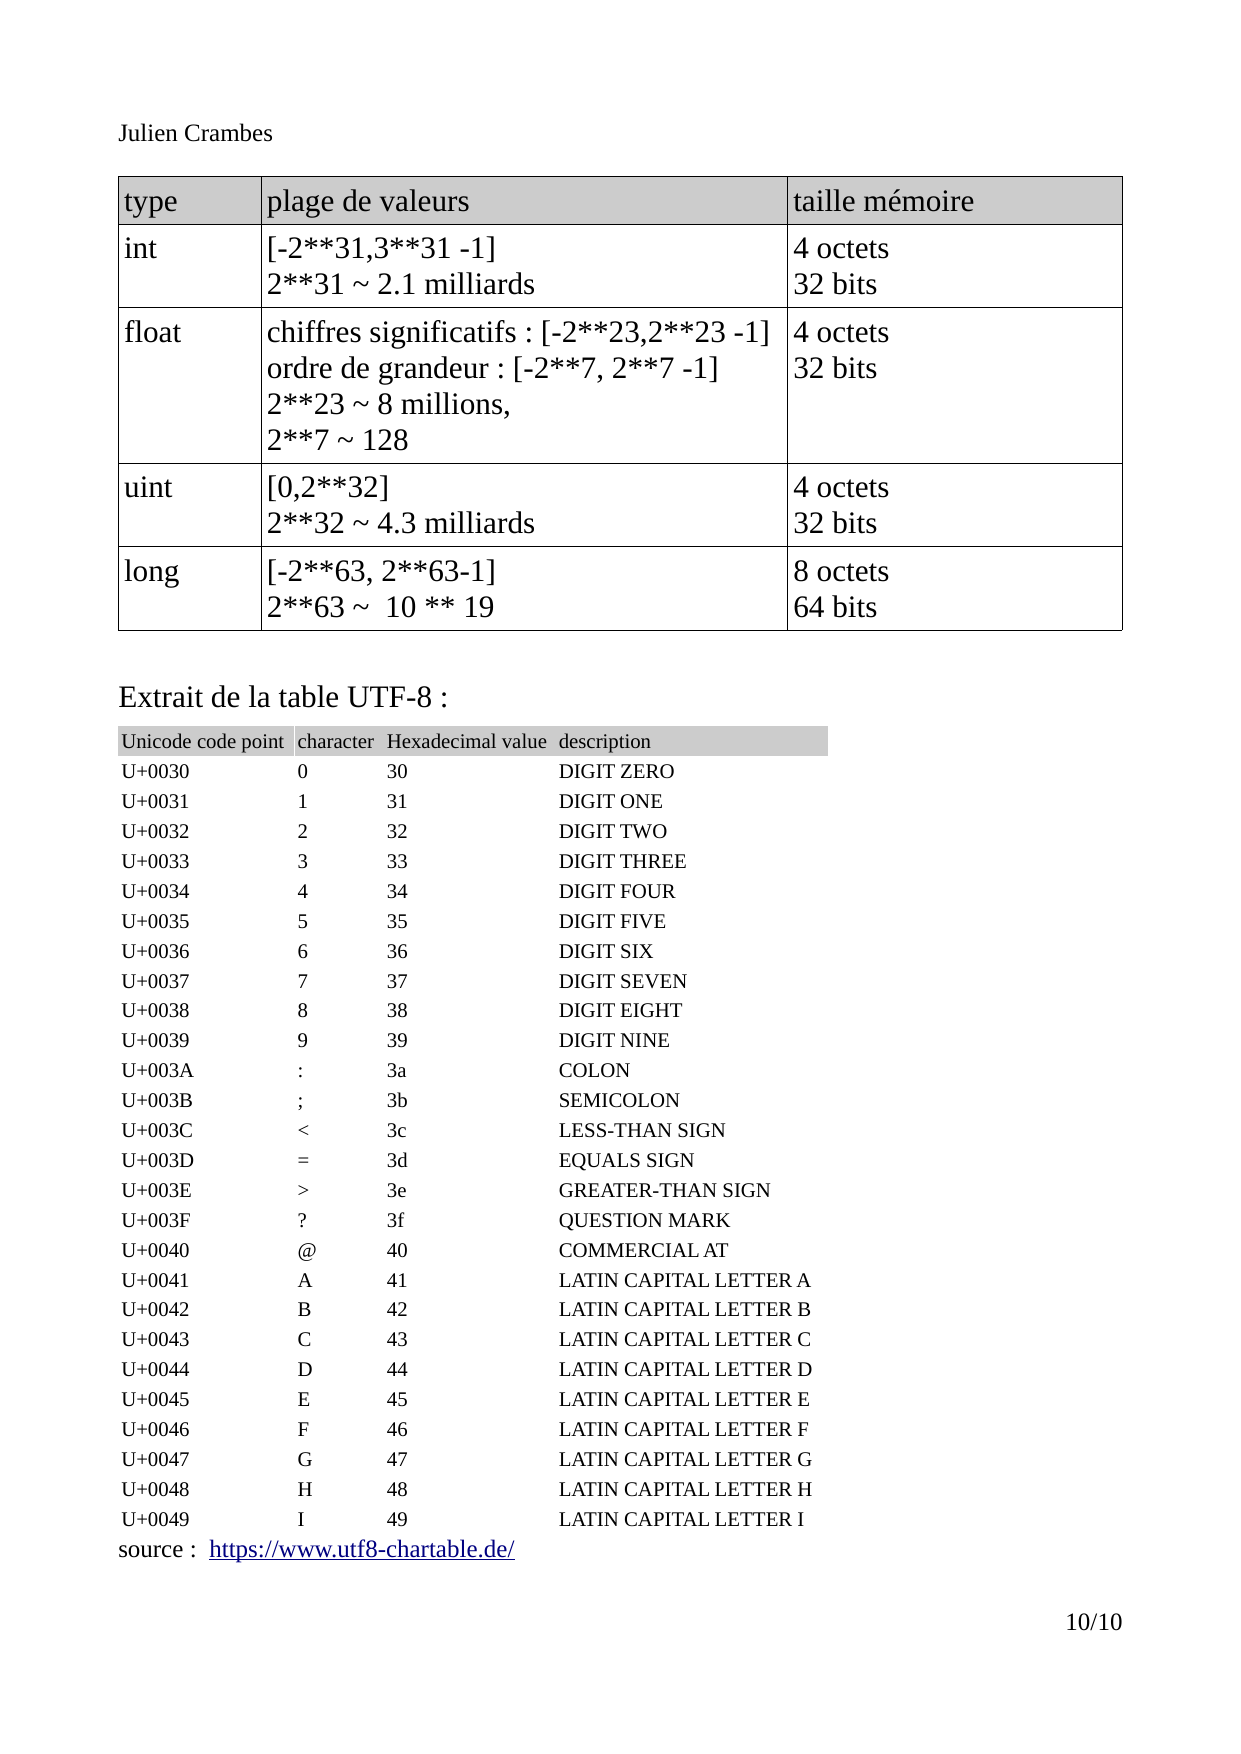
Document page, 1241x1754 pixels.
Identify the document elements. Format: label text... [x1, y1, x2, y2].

table_cell U+0033 [118, 846, 294, 876]
table_cell LATIN CAPITAL LETTER G [556, 1444, 828, 1474]
table_cell [-2**63, 2**63-1] 2**63 ~ 10 ** 19 [262, 547, 787, 629]
table_cell 45 [384, 1384, 556, 1414]
table_cell 44 [384, 1354, 556, 1384]
table_cell COLON [556, 1055, 828, 1085]
table_cell DIGIT NINE [556, 1025, 828, 1055]
table_cell 9 [295, 1025, 384, 1055]
table_cell 8 [295, 996, 384, 1025]
table_cell COMMERCIAL AT [556, 1235, 828, 1264]
table_cell 8 octets 64 bits [788, 547, 1122, 629]
table_cell U+0048 [118, 1474, 294, 1504]
table_header taille mémoire [788, 177, 1122, 224]
table_cell 48 [384, 1474, 556, 1504]
table_cell A [295, 1265, 384, 1294]
table_cell DIGIT EIGHT [556, 996, 828, 1025]
table_cell U+003B [118, 1085, 294, 1115]
table_cell 42 [384, 1295, 556, 1324]
table_cell LATIN CAPITAL LETTER E [556, 1384, 828, 1414]
table_cell U+0040 [118, 1235, 294, 1264]
table_cell float [119, 308, 261, 463]
table_cell 46 [384, 1414, 556, 1444]
table_cell DIGIT FOUR [556, 876, 828, 906]
table_header plage de valeurs [262, 177, 787, 224]
table_cell DIGIT ZERO [556, 756, 828, 786]
table_cell LATIN CAPITAL LETTER F [556, 1414, 828, 1444]
table_cell U+0031 [118, 786, 294, 816]
table_cell 6 [295, 936, 384, 966]
table_cell 4 octets 32 bits [788, 225, 1122, 307]
table_cell > [295, 1175, 384, 1205]
table_cell LATIN CAPITAL LETTER I [556, 1504, 828, 1534]
table_cell 41 [384, 1265, 556, 1294]
table_cell 36 [384, 936, 556, 966]
table_cell long [119, 547, 261, 629]
table_cell U+0036 [118, 936, 294, 966]
table_cell F [295, 1414, 384, 1444]
table_header type [119, 177, 261, 224]
table_cell U+0035 [118, 906, 294, 936]
table_cell U+0043 [118, 1324, 294, 1354]
table_cell 37 [384, 966, 556, 996]
table_cell U+0044 [118, 1354, 294, 1384]
table_cell DIGIT SIX [556, 936, 828, 966]
table_cell 35 [384, 906, 556, 936]
table_cell 38 [384, 996, 556, 1025]
table_cell 0 [295, 756, 384, 786]
table_cell chiffres significatifs : [-2**23,2**23 -1] ordre de grandeur : [-2**7, 2**7 -1] 2**23 ~ 8 millions, 2**7 ~ 128 [262, 308, 787, 463]
table_cell U+0049 [118, 1504, 294, 1534]
table_cell 31 [384, 786, 556, 816]
table_cell DIGIT SEVEN [556, 966, 828, 996]
table_cell 2 [295, 816, 384, 846]
table_cell U+003A [118, 1055, 294, 1085]
table_cell 3a [384, 1055, 556, 1085]
table_cell U+0030 [118, 756, 294, 786]
table_cell E [295, 1384, 384, 1414]
table_cell QUESTION MARK [556, 1205, 828, 1235]
table_cell U+0037 [118, 966, 294, 996]
table_cell U+003F [118, 1205, 294, 1235]
table_cell = [295, 1145, 384, 1175]
table_cell 49 [384, 1504, 556, 1534]
table_cell DIGIT TWO [556, 816, 828, 846]
table_cell 3 [295, 846, 384, 876]
table_cell 43 [384, 1324, 556, 1354]
table_cell C [295, 1324, 384, 1354]
table_cell 1 [295, 786, 384, 816]
table_cell G [295, 1444, 384, 1474]
table_cell EQUALS SIGN [556, 1145, 828, 1175]
table_cell LATIN CAPITAL LETTER H [556, 1474, 828, 1504]
table_cell U+0041 [118, 1265, 294, 1294]
table_cell 4 octets 32 bits [788, 308, 1122, 463]
table_cell 39 [384, 1025, 556, 1055]
table_cell H [295, 1474, 384, 1504]
table_cell 3f [384, 1205, 556, 1235]
table_cell LATIN CAPITAL LETTER A [556, 1265, 828, 1294]
table_cell : [295, 1055, 384, 1085]
table_cell U+0047 [118, 1444, 294, 1474]
table_cell 47 [384, 1444, 556, 1474]
table_cell U+0032 [118, 816, 294, 846]
table_cell 5 [295, 906, 384, 936]
table_cell 3b [384, 1085, 556, 1115]
table_header character [295, 726, 384, 756]
table_cell 34 [384, 876, 556, 906]
table_header description [556, 726, 828, 756]
table_cell uint [119, 464, 261, 546]
table_cell LATIN CAPITAL LETTER C [556, 1324, 828, 1354]
table_cell GREATER-THAN SIGN [556, 1175, 828, 1205]
table_cell I [295, 1504, 384, 1534]
table_cell @ [295, 1235, 384, 1264]
text Extrait de la table UTF-8 : [118, 678, 1122, 714]
table_cell ? [295, 1205, 384, 1235]
table_cell U+0038 [118, 996, 294, 1025]
table_cell LATIN CAPITAL LETTER B [556, 1295, 828, 1324]
table_cell LESS-THAN SIGN [556, 1115, 828, 1145]
table_cell 40 [384, 1235, 556, 1264]
table_cell LATIN CAPITAL LETTER D [556, 1354, 828, 1384]
table_cell DIGIT FIVE [556, 906, 828, 936]
table_cell U+003D [118, 1145, 294, 1175]
table_cell [-2**31,3**31 -1] 2**31 ~ 2.1 milliards [262, 225, 787, 307]
table_cell U+0039 [118, 1025, 294, 1055]
table_cell U+0045 [118, 1384, 294, 1414]
table_cell SEMICOLON [556, 1085, 828, 1115]
table_cell int [119, 225, 261, 307]
table_cell 7 [295, 966, 384, 996]
table_cell 4 [295, 876, 384, 906]
table_cell U+0034 [118, 876, 294, 906]
table_cell ; [295, 1085, 384, 1115]
table_cell 3c [384, 1115, 556, 1145]
table_cell [0,2**32] 2**32 ~ 4.3 milliards [262, 464, 787, 546]
table_cell D [295, 1354, 384, 1384]
table_cell U+0046 [118, 1414, 294, 1444]
table_cell 33 [384, 846, 556, 876]
table_header Unicode code point [118, 726, 294, 756]
table_cell U+003C [118, 1115, 294, 1145]
table_header Hexadecimal value [384, 726, 556, 756]
table_cell DIGIT ONE [556, 786, 828, 816]
table_cell 3d [384, 1145, 556, 1175]
table_cell B [295, 1295, 384, 1324]
table_cell 32 [384, 816, 556, 846]
table_cell DIGIT THREE [556, 846, 828, 876]
text source : https://www.utf8-chartable.de/ [118, 1534, 1122, 1562]
table_cell U+0042 [118, 1295, 294, 1324]
table_cell 4 octets 32 bits [788, 464, 1122, 546]
table_cell < [295, 1115, 384, 1145]
table_cell 30 [384, 756, 556, 786]
table_cell U+003E [118, 1175, 294, 1205]
table_cell 3e [384, 1175, 556, 1205]
